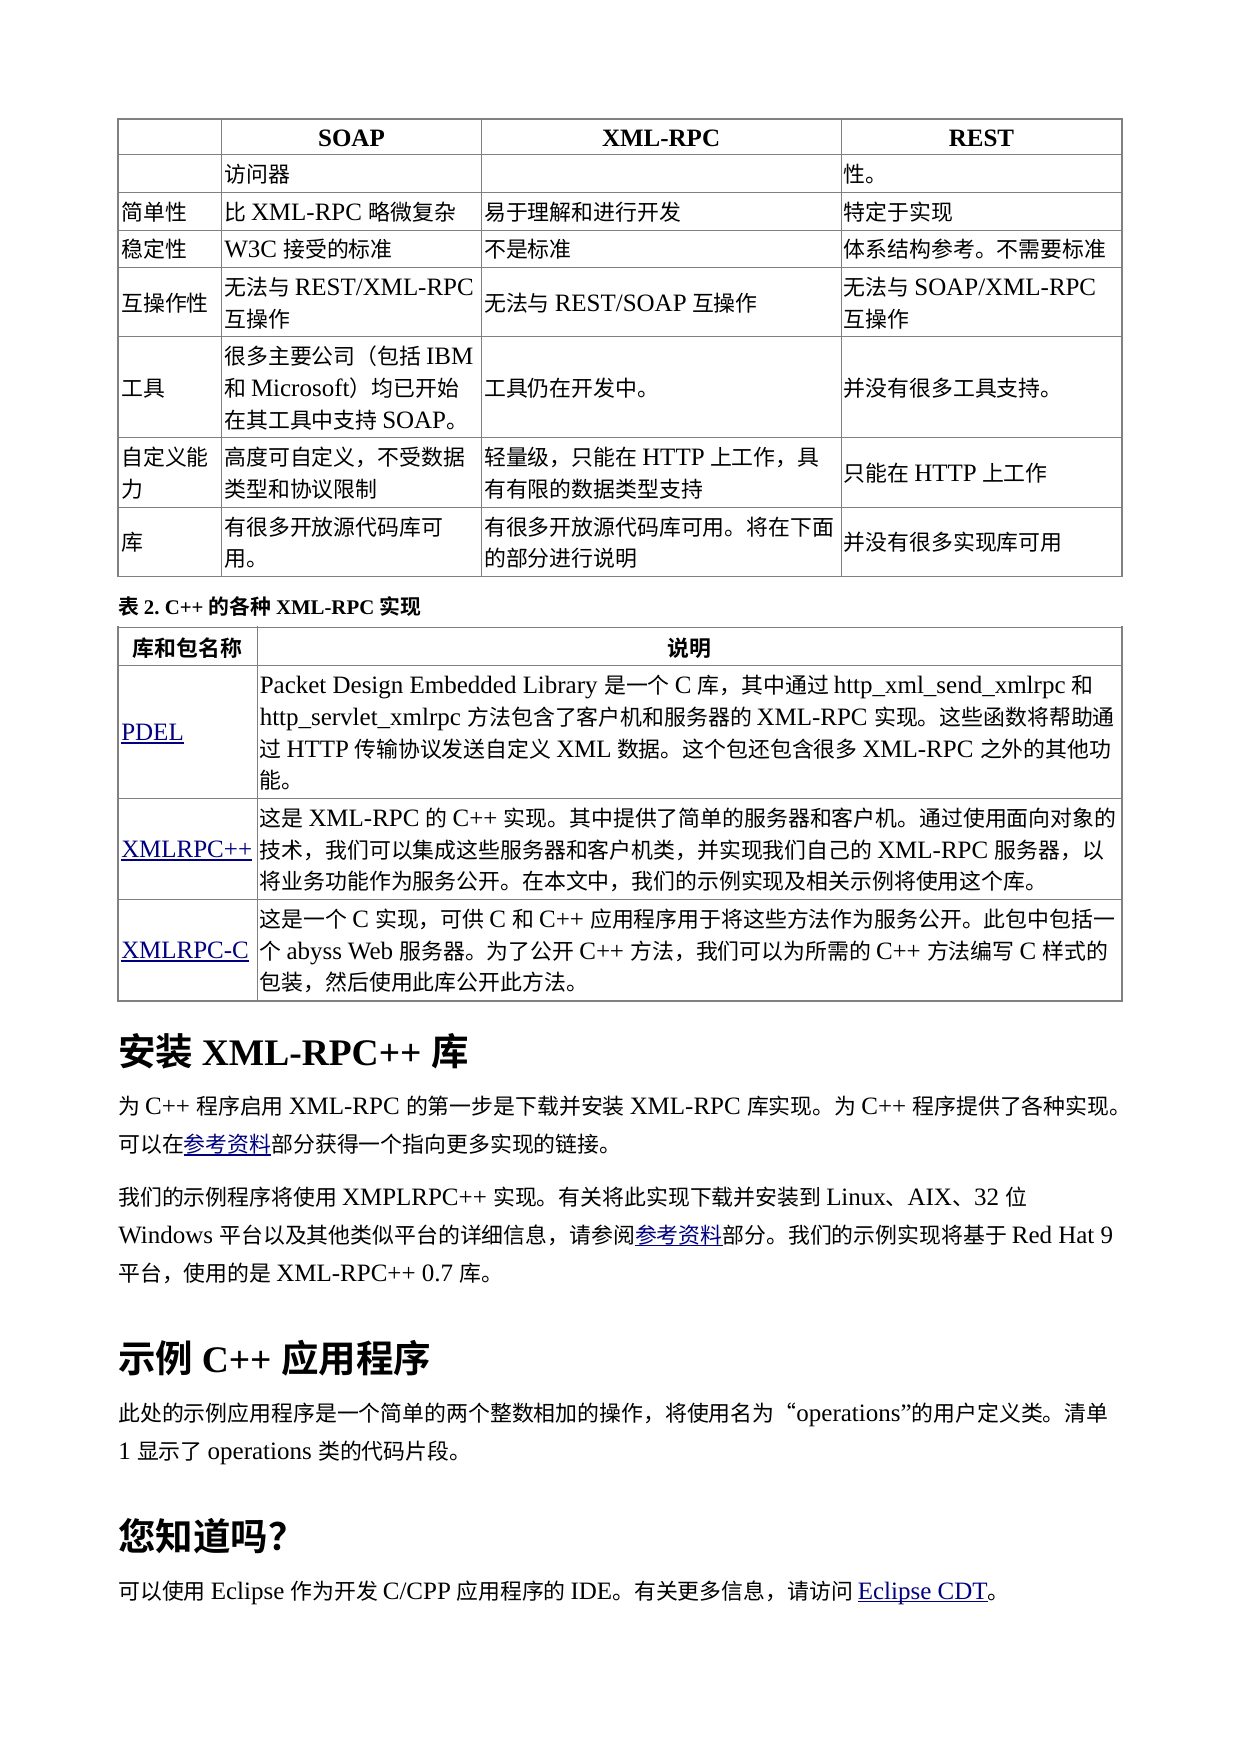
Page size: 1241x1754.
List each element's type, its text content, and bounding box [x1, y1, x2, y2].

table_cell 并没有很多工具支持。 [842, 337, 1121, 437]
table_cell 易于理解和进行开发 [482, 193, 841, 229]
subtitle 表 2. C++ 的各种 XML-RPC 实现 [118, 590, 1122, 620]
table_cell 简单性 [119, 193, 221, 229]
table_cell 并没有很多实现库可用 [842, 508, 1121, 576]
table_cell 体系结构参考。不需要标准 [842, 231, 1121, 267]
table_cell XMLRPC-C [119, 900, 257, 1000]
text 为 C++ 程序启用 XML-RPC 的第一步是下载并安装 XML-RPC 库实现。为 C++ 程序提供了各种实现。可以在参考资料部分获得一个指向更多实现的链接。 [118, 1089, 1122, 1159]
subtitle 示例 C++ 应用程序 [118, 1329, 1122, 1383]
table_cell 无法与 SOAP/XML-RPC 互操作 [842, 268, 1121, 336]
table_cell Packet Design Embedded Library 是一个 C 库，其中通过 http_xml_send_xmlrpc 和 http_servlet_xmlrpc 方法包含了客户机和服务器的 XML-RPC 实现。这些函数将帮助通过 HTTP 传输协议发送自定义 XML 数据。这个包还包含很多 XML-RPC 之外的其他功能。 [258, 666, 1121, 798]
table_cell 轻量级，只能在 HTTP 上工作，具有有限的数据类型支持 [482, 438, 841, 507]
table_cell 这是一个 C 实现，可供 C 和 C++ 应用程序用于将这些方法作为服务公开。此包中包括一个 abyss Web 服务器。为了公开 C++ 方法，我们可以为所需的 C++ 方法编写 C 样式的包装，然后使用此库公开此方法。 [258, 900, 1121, 1000]
subtitle 安装 XML-RPC++ 库 [118, 1022, 1122, 1077]
table_cell 无法与 REST/XML-RPC 互操作 [222, 268, 481, 336]
table_cell 高度可自定义，不受数据类型和协议限制 [222, 438, 481, 507]
table_cell 访问器 [222, 155, 481, 192]
table_header SOAP [222, 120, 481, 154]
table_cell 性。 [842, 155, 1121, 192]
table_cell 无法与 REST/SOAP 互操作 [482, 268, 841, 336]
table_cell 只能在 HTTP 上工作 [842, 438, 1121, 507]
table_cell 不是标准 [482, 231, 841, 267]
table_header REST [842, 120, 1121, 154]
subtitle 您知道吗？ [118, 1507, 1122, 1561]
table_cell 特定于实现 [842, 193, 1121, 229]
table_cell 很多主要公司（包括 IBM 和 Microsoft）均已开始在其工具中支持 SOAP。 [222, 337, 481, 437]
table_cell W3C 接受的标准 [222, 231, 481, 267]
table_cell 这是 XML-RPC 的 C++ 实现。其中提供了简单的服务器和客户机。通过使用面向对象的技术，我们可以集成这些服务器和客户机类，并实现我们自己的 XML-RPC 服务器，以将业务功能作为服务公开。在本文中，我们的示例实现及相关示例将使用这个库。 [258, 799, 1121, 899]
table_cell 工具 [119, 337, 221, 437]
text 此处的示例应用程序是一个简单的两个整数相加的操作，将使用名为“operations”的用户定义类。清单 1 显示了 operations 类的代码片段。 [118, 1396, 1122, 1465]
table_header XML-RPC [482, 120, 841, 154]
table_cell 稳定性 [119, 231, 221, 267]
table_cell 有很多开放源代码库可用。将在下面的部分进行说明 [482, 508, 841, 576]
table_cell 比 XML-RPC 略微复杂 [222, 193, 481, 229]
table_cell 互操作性 [119, 268, 221, 336]
table_cell 有很多开放源代码库可用。 [222, 508, 481, 576]
text 我们的示例程序将使用 XMPLRPC++ 实现。有关将此实现下载并安装到 Linux、AIX、32 位 Windows 平台以及其他类似平台的详细信息，请参阅参考资料部分。我们的示例实现将基于 Red Hat 9 平台，使用的是 XML-RPC++ 0.7 库。 [118, 1180, 1122, 1287]
table_cell XMLRPC++ [119, 799, 257, 899]
table_header [119, 120, 221, 154]
table_header 说明 [258, 628, 1121, 665]
table_cell 工具仍在开发中。 [482, 337, 841, 437]
text 可以使用 Eclipse 作为开发 C/CPP 应用程序的 IDE。有关更多信息，请访问 Eclipse CDT。 [118, 1574, 1122, 1605]
table_cell PDEL [119, 666, 257, 798]
table_cell [119, 155, 221, 192]
table_cell 库 [119, 508, 221, 576]
table_header 库和包名称 [119, 628, 257, 665]
table_cell 自定义能力 [119, 438, 221, 507]
table_cell [482, 155, 841, 192]
